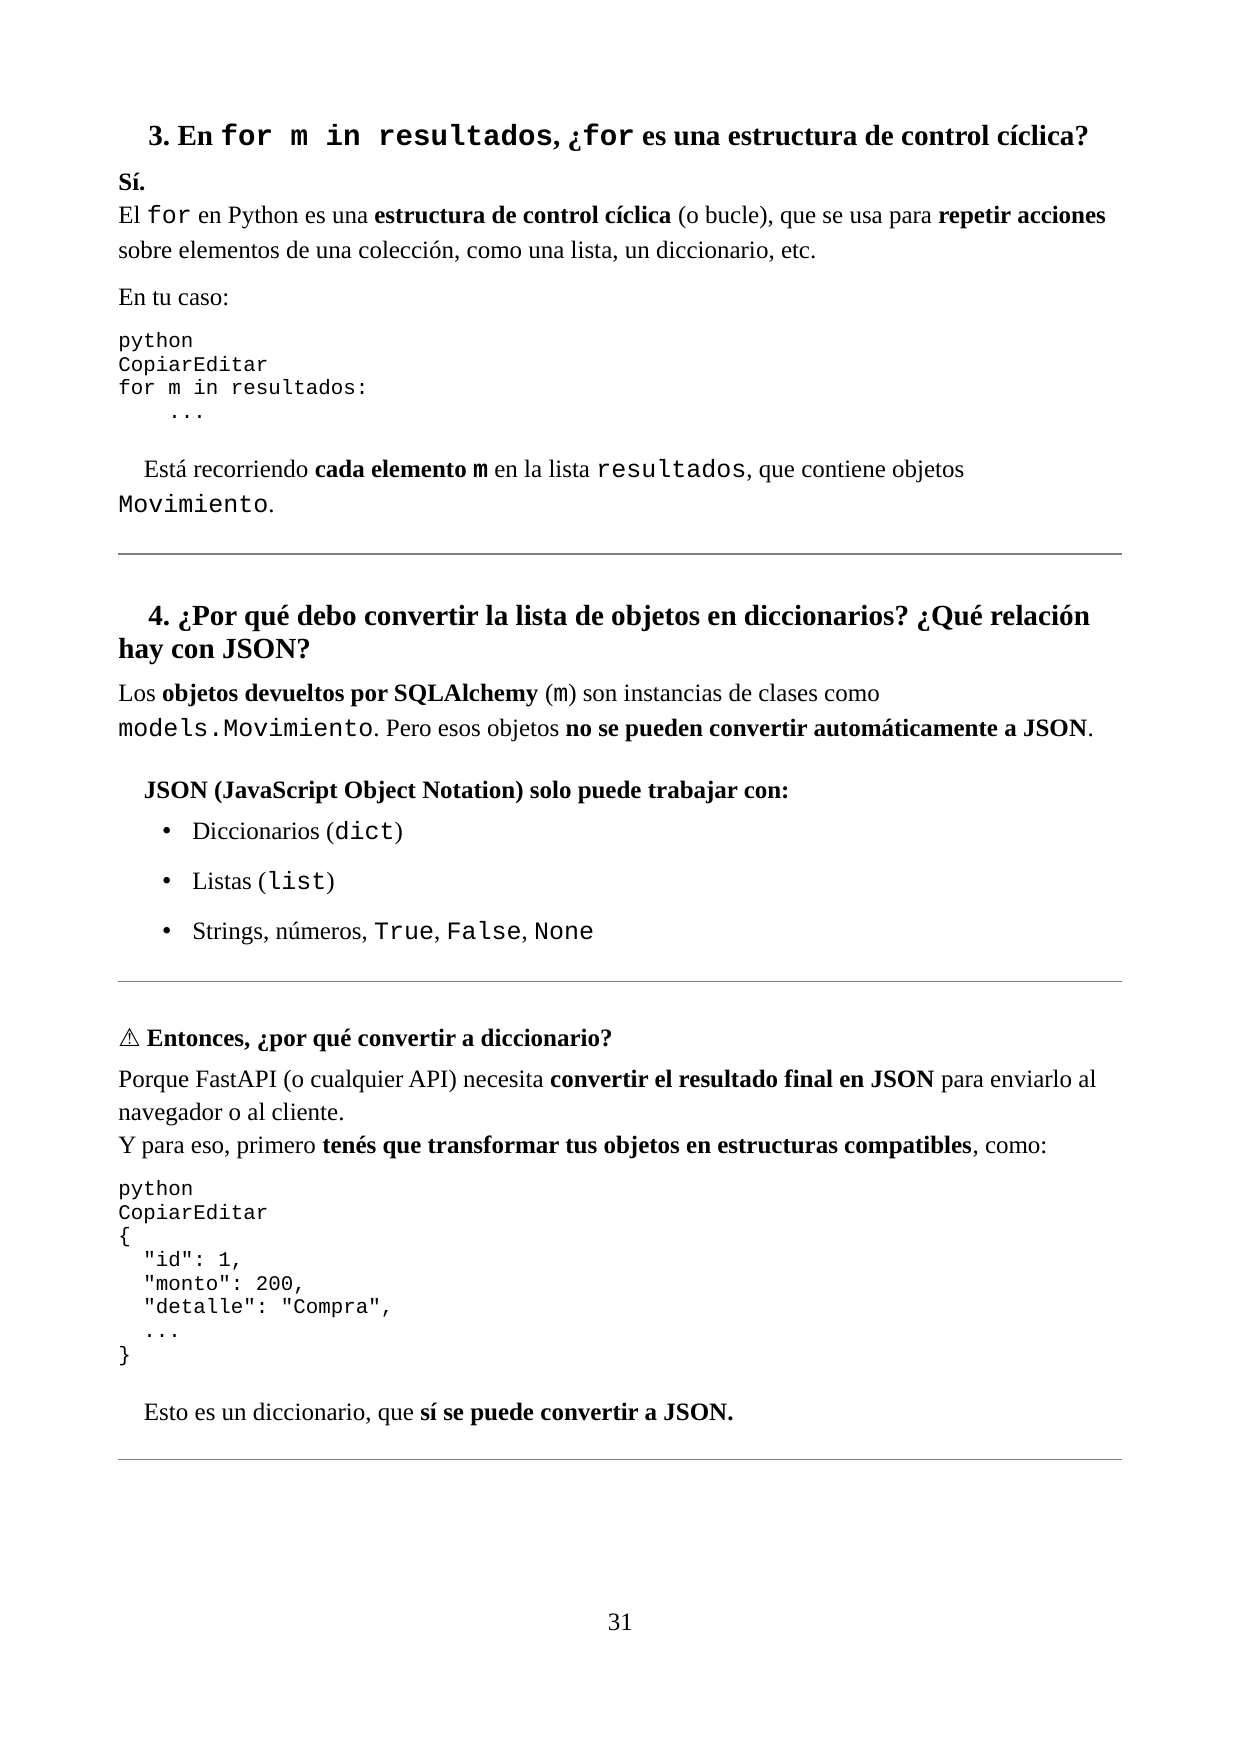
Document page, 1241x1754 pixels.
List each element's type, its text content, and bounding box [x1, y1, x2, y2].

list Strings, números, True, False, None [162, 916, 1122, 947]
text "monto": 200, [118, 1273, 1122, 1296]
text En tu caso: [118, 282, 1122, 311]
text python [118, 1178, 1122, 1202]
subtitle 🔸 JSON (JavaScript Object Notation) solo puede trabajar con: [118, 775, 1122, 804]
text for m in resultados: [118, 377, 1122, 401]
text 🔸 Está recorriendo cada elemento m en la lista resultados, que contiene objetos Movimiento. [118, 454, 1122, 520]
text "detalle": "Compra", [118, 1296, 1122, 1320]
text ... [118, 1320, 1122, 1344]
text CopiarEditar [118, 1202, 1122, 1225]
list Diccionarios (dict) [162, 816, 1122, 847]
text Sí. El for en Python es una estructura de control cíclica (o bucle), que se usa para repetir acciones sobre elementos de una colección, como una lista, un diccionario, etc. [118, 167, 1122, 263]
text Los objetos devueltos por SQLAlchemy (m) son instancias de clases como models.Movimiento. Pero esos objetos no se pueden convertir automáticamente a JSON. [118, 678, 1122, 743]
subtitle ⚠️ Entonces, ¿por qué convertir a diccionario? [118, 1023, 1122, 1052]
list Listas (list) [162, 866, 1122, 897]
text CopiarEditar [118, 354, 1122, 377]
text python [118, 330, 1122, 354]
text ... [118, 401, 1122, 424]
text { [118, 1225, 1122, 1249]
text } [118, 1344, 1122, 1367]
text Porque FastAPI (o cualquier API) necesita convertir el resultado final en JSON para enviarlo al navegador o al cliente. Y para eso, primero tenés que transformar tus objetos en estructuras compatibles, como: [118, 1064, 1122, 1159]
subtitle ✅ 3. En for m in resultados, ¿for es una estructura de control cíclica? [118, 118, 1122, 154]
text 🔸 Esto es un diccionario, que sí se puede convertir a JSON. [118, 1397, 1122, 1426]
text "id": 1, [118, 1249, 1122, 1273]
subtitle ✅ 4. ¿Por qué debo convertir la lista de objetos en diccionarios? ¿Qué relación hay con JSON? [118, 598, 1122, 665]
